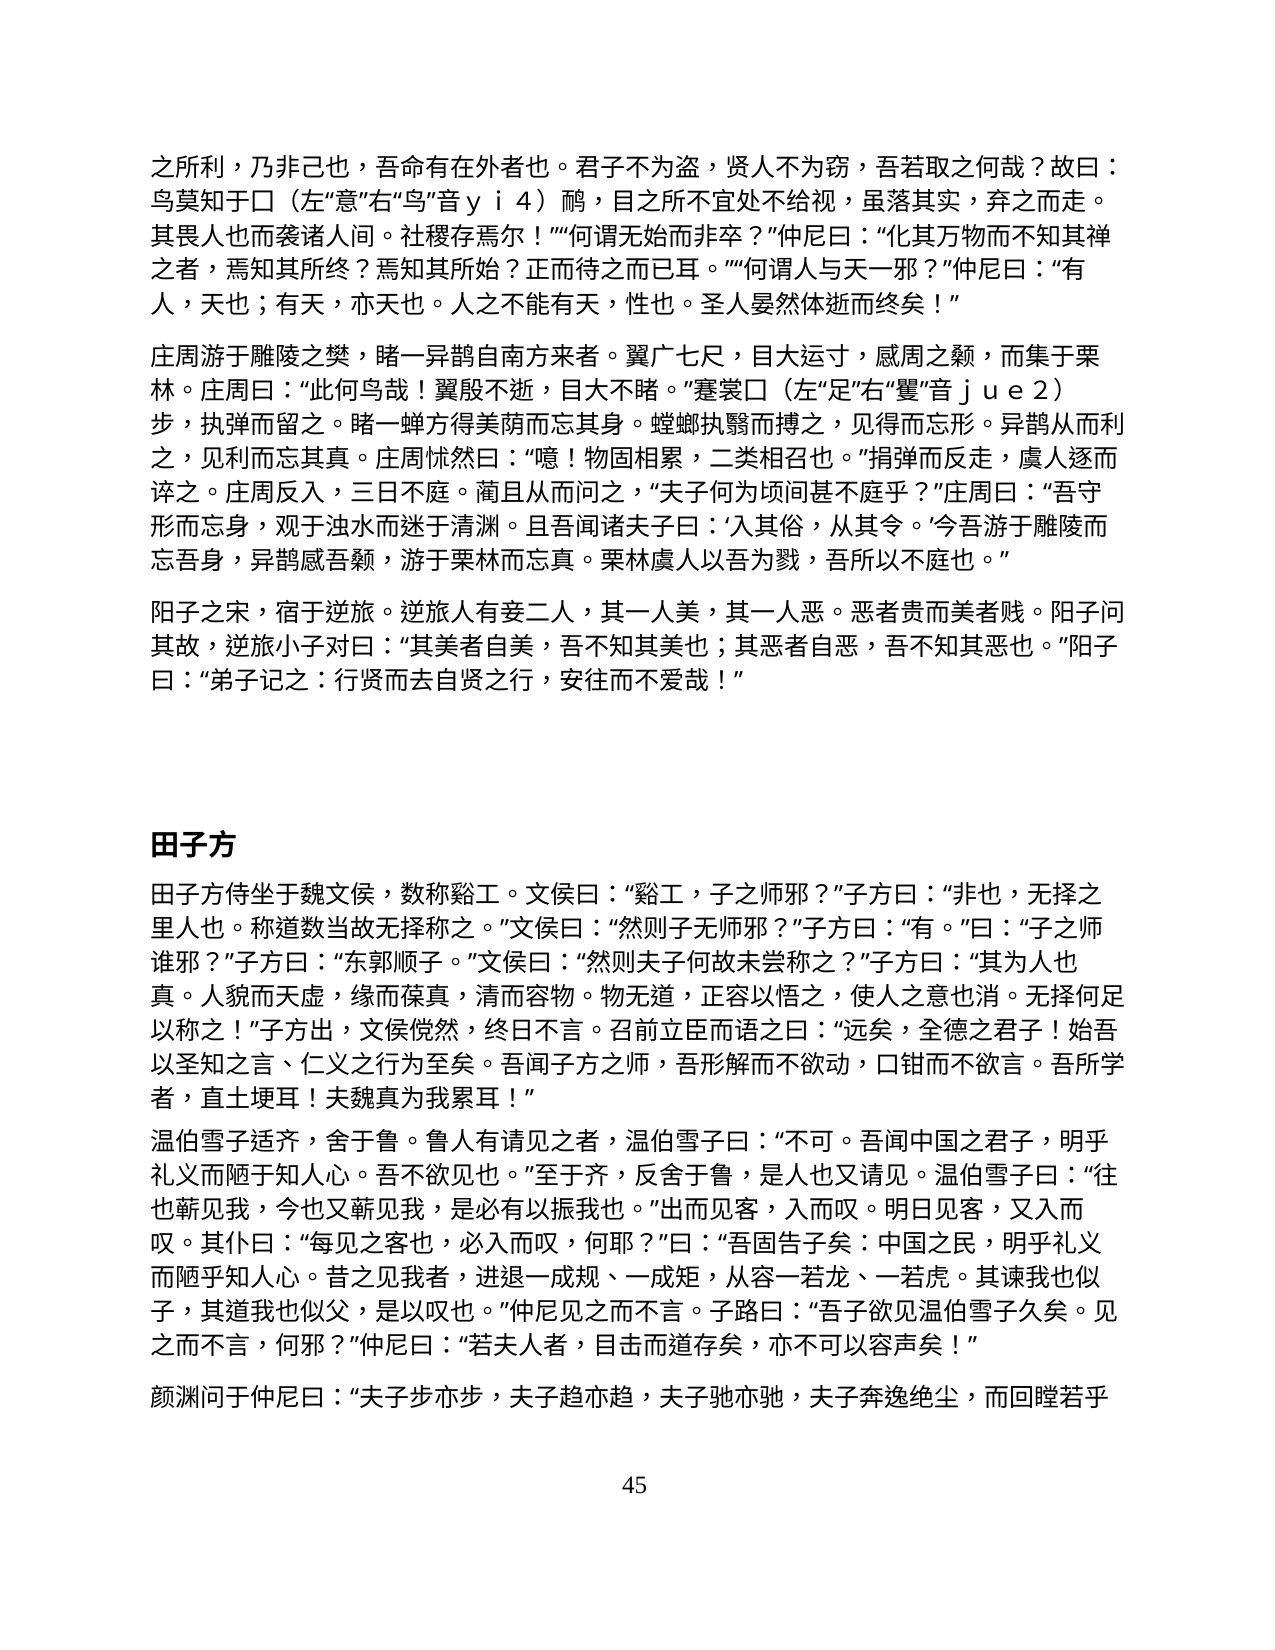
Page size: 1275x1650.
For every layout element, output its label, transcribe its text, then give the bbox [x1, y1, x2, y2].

text 阳子之宋，宿于逆旅。逆旅人有妾二人，其一人美，其一人恶。恶者贵而美者贱。阳子问其故，逆旅小子对曰：“其美者自美，吾不知其美也；其恶者自恶，吾不知其恶也。”阳子曰：“弟子记之：行贤而去自贤之行，安往而不爱哉！” [150, 594, 1125, 697]
text 温伯雪子适齐，舍于鲁。鲁人有请见之者，温伯雪子曰：“不可。吾闻中国之君子，明乎礼义而陋于知人心。吾不欲见也。”至于齐，反舍于鲁，是人也又请见。温伯雪子曰：“往也蕲见我，今也又蕲见我，是必有以振我也。”出而见客，入而叹。明日见客，又入而叹。其仆曰：“每见之客也，必入而叹，何耶？”曰：“吾固告子矣：中国之民，明乎礼义而陋乎知人心。昔之见我者，进退一成规、一成矩，从容一若龙、一若虎。其谏我也似子，其道我也似父，是以叹也。”仲尼见之而不言。子路曰：“吾子欲见温伯雪子久矣。见之而不言，何邪？”仲尼曰：“若夫人者，目击而道存矣，亦不可以容声矣！” [150, 1124, 1125, 1362]
text 之所利，乃非己也，吾命有在外者也。君子不为盗，贤人不为窃，吾若取之何哉？故曰：鸟莫知于囗（左“意”右“鸟”音ｙｉ４）鸸，目之所不宜处不给视，虽落其实，弃之而走。其畏人也而袭诸人间。社稷存焉尔！”“何谓无始而非卒？”仲尼曰：“化其万物而不知其禅之者，焉知其所终？焉知其所始？正而待之而已耳。”“何谓人与天一邪？”仲尼曰：“有人，天也；有天，亦天也。人之不能有天，性也。圣人晏然体逝而终矣！” [150, 150, 1125, 320]
text 颜渊问于仲尼曰：“夫子步亦步，夫子趋亦趋，夫子驰亦驰，夫子奔逸绝尘，而回瞠若乎 [150, 1380, 1125, 1414]
text 田子方侍坐于魏文侯，数称谿工。文侯曰：“谿工，子之师邪？”子方曰：“非也，无择之里人也。称道数当故无择称之。”文侯曰：“然则子无师邪？”子方曰：“有。”曰：“子之师谁邪？”子方曰：“东郭顺子。”文侯曰：“然则夫子何故未尝称之？”子方曰：“其为人也真。人貌而天虚，缘而葆真，清而容物。物无道，正容以悟之，使人之意也消。无择何足以称之！”子方出，文侯傥然，终日不言。召前立臣而语之曰：“远矣，全德之君子！始吾以圣知之言、仁义之行为至矣。吾闻子方之师，吾形解而不欲动，口钳而不欲言。吾所学者，直土埂耳！夫魏真为我累耳！” [150, 876, 1125, 1115]
text 庄周游于雕陵之樊，睹一异鹊自南方来者。翼广七尺，目大运寸，感周之颡，而集于栗林。庄周曰：“此何鸟哉！翼殷不逝，目大不睹。”蹇裳囗（左“足”右“矍”音ｊｕｅ２）步，执弹而留之。睹一蝉方得美荫而忘其身。螳螂执翳而搏之，见得而忘形。异鹊从而利之，见利而忘其真。庄周怵然曰：“噫！物固相累，二类相召也。”捐弹而反走，虞人逐而谇之。庄周反入，三日不庭。蔺且从而问之，“夫子何为顷间甚不庭乎？”庄周曰：“吾守形而忘身，观于浊水而迷于清渊。且吾闻诸夫子曰：‘入其俗，从其令。’今吾游于雕陵而忘吾身，异鹊感吾颡，游于栗林而忘真。栗林虞人以吾为戮，吾所以不庭也。” [150, 338, 1125, 577]
subtitle 田子方 [150, 824, 1125, 864]
